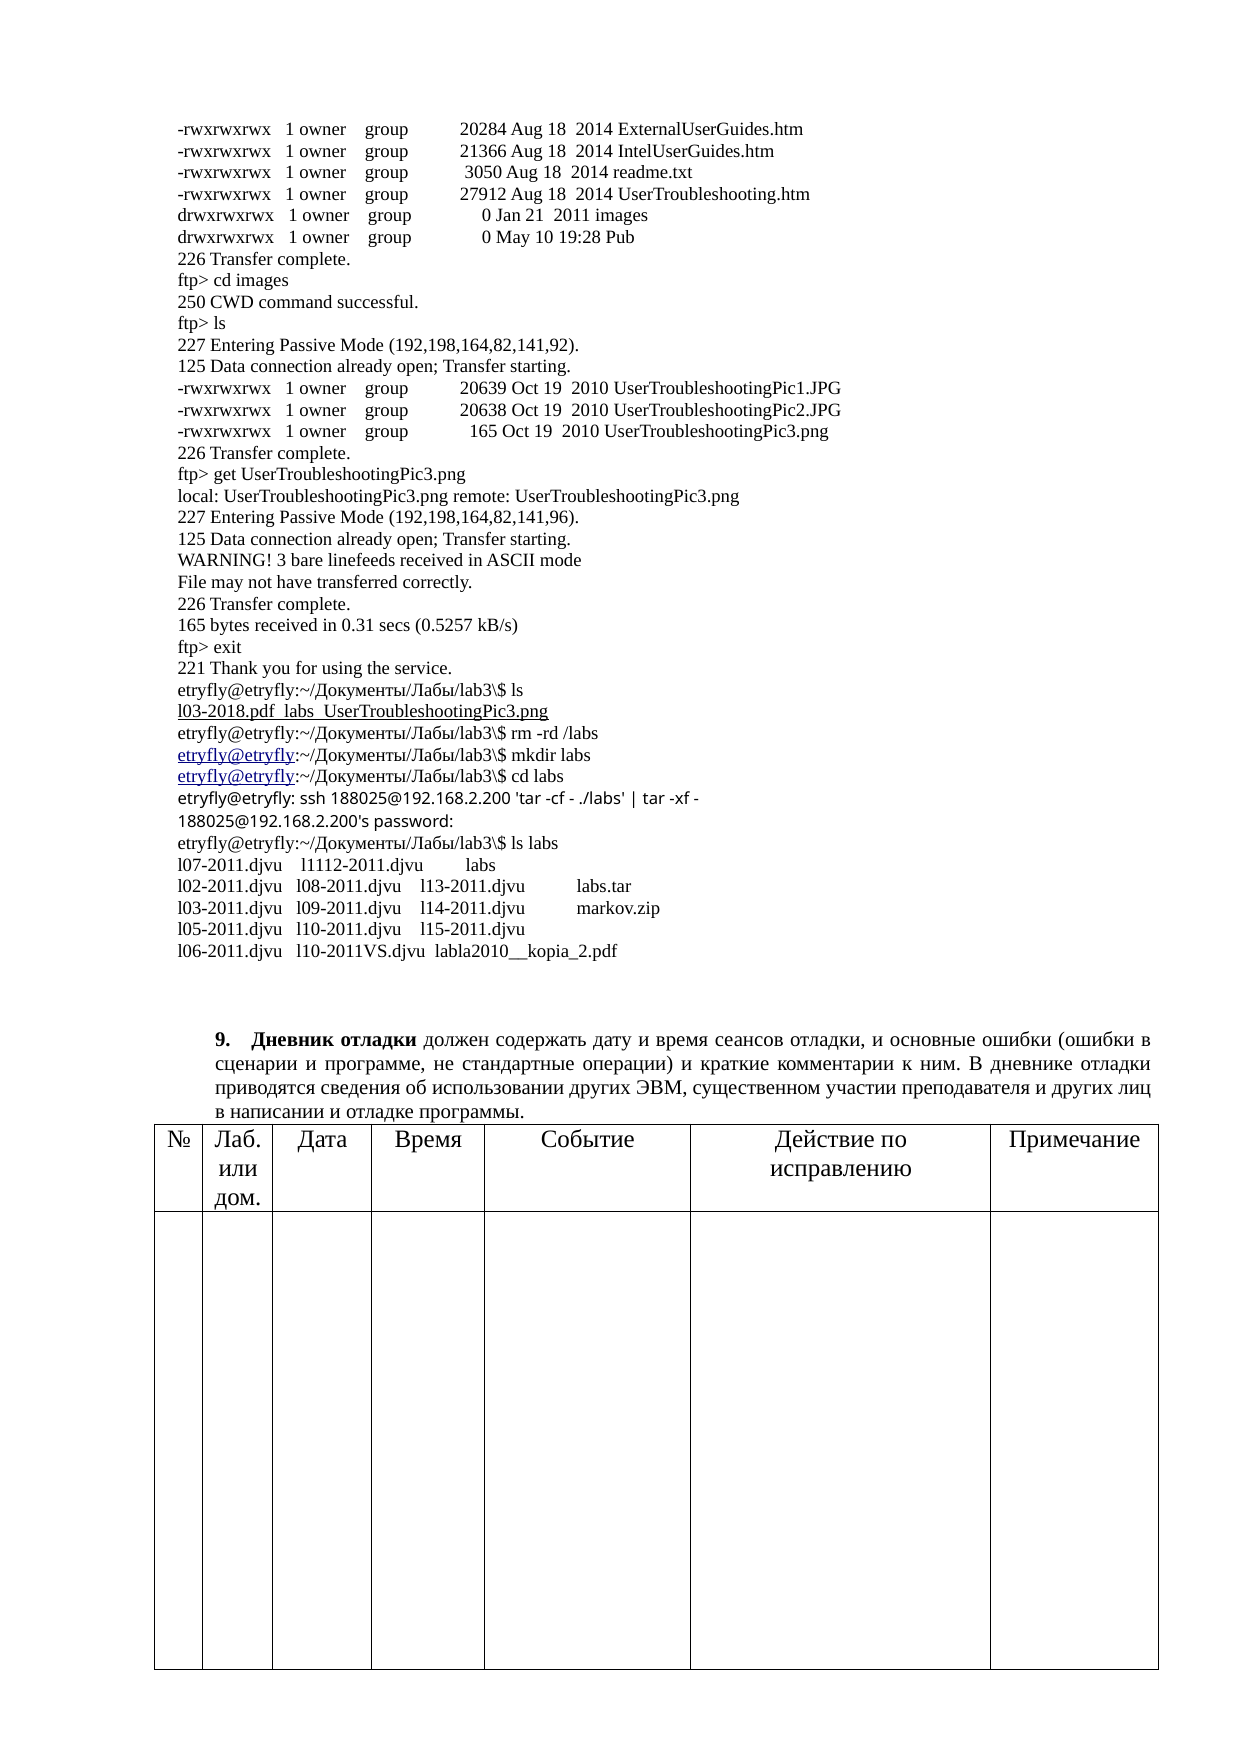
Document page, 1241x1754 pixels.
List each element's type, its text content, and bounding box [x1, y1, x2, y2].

table_cell [991, 1212, 1158, 1669]
table_header Время [372, 1125, 484, 1211]
text local: UserTroubleshootingPic3.png remote: UserTroubleshootingPic3.png [177, 485, 1152, 506]
text -rwxrwxrwx 1 owner group 165 Oct 19 2010 UserTroubleshootingPic3.png [177, 420, 1152, 442]
table_cell [485, 1212, 690, 1669]
text l05-2011.djvu l10-2011.djvu l15-2011.djvu [177, 918, 1152, 940]
text l03-2011.djvu l09-2011.djvu l14-2011.djvu markov.zip [177, 897, 1152, 918]
text WARNING! 3 bare linefeeds received in ASCII mode [177, 549, 1152, 571]
text ftp> exit [177, 636, 1152, 657]
text -rwxrwxrwx 1 owner group 3050 Aug 18 2014 readme.txt [177, 161, 1152, 183]
text etryfly@etryfly:~/Документы/Лабы/lab3\$ cd labs [177, 765, 1152, 787]
text etryfly@etryfly:~/Документы/Лабы/lab3\$ ls labs [177, 832, 1152, 853]
text etryfly@etryfly: ssh 188025@192.168.2.200 'tar -cf - ./labs' | tar -xf - [177, 787, 1152, 809]
text 188025@192.168.2.200's password: [177, 809, 1152, 832]
text l07-2011.djvu l1112-2011.djvu labs [177, 853, 1152, 875]
text 227 Entering Passive Mode (192,198,164,82,141,92). [177, 334, 1152, 355]
text 221 Thank you for using the service. [177, 657, 1152, 679]
text etryfly@etryfly:~/Документы/Лабы/lab3\$ rm -rd /labs [177, 722, 1152, 743]
text 125 Data connection already open; Transfer starting. [177, 528, 1152, 549]
text -rwxrwxrwx 1 owner group 20284 Aug 18 2014 ExternalUserGuides.htm [177, 118, 1152, 140]
text drwxrwxrwx 1 owner group 0 May 10 19:28 Pub [177, 226, 1152, 247]
table_header Примечание [991, 1125, 1158, 1211]
text 227 Entering Passive Mode (192,198,164,82,141,96). [177, 506, 1152, 528]
table_header Событие [485, 1125, 690, 1211]
text etryfly@etryfly:~/Документы/Лабы/lab3\$ mkdir labs [177, 743, 1152, 765]
text -rwxrwxrwx 1 owner group 20639 Oct 19 2010 UserTroubleshootingPic1.JPG [177, 377, 1152, 398]
text drwxrwxrwx 1 owner group 0 Jan 21 2011 images [177, 204, 1152, 226]
text etryfly@etryfly:~/Документы/Лабы/lab3\$ ls [177, 679, 1152, 700]
text 226 Transfer complete. [177, 442, 1152, 463]
text -rwxrwxrwx 1 owner group 21366 Aug 18 2014 IntelUserGuides.htm [177, 140, 1152, 161]
text ftp> ls [177, 312, 1152, 334]
table_header № [155, 1125, 202, 1211]
table_header Действие по исправлению [691, 1125, 990, 1211]
text File may not have transferred correctly. [177, 571, 1152, 592]
text 125 Data connection already open; Transfer starting. [177, 355, 1152, 377]
table_header Лаб. или дом. [203, 1125, 272, 1211]
table_header Дата [273, 1125, 371, 1211]
text -rwxrwxrwx 1 owner group 27912 Aug 18 2014 UserTroubleshooting.htm [177, 183, 1152, 204]
table_cell [372, 1212, 484, 1669]
text l03-2018.pdf labs UserTroubleshootingPic3.png [177, 700, 1152, 722]
text l06-2011.djvu l10-2011VS.djvu labla2010__kopia_2.pdf [177, 940, 1152, 961]
text ftp> cd images [177, 269, 1152, 291]
table_cell [155, 1212, 202, 1669]
list Дневник отладки должен содержать дату и время сеансов отладки, и основные ошибки (ошибки в сценарии и программе, не стандартные операции) и краткие комментарии к ним. В дневнике отладки приводятся сведения об использовании других ЭВМ, существенном участии преподавателя и других лиц в написании и отладке программы. [215, 1027, 1152, 1123]
text 226 Transfer complete. [177, 247, 1152, 269]
text -rwxrwxrwx 1 owner group 20638 Oct 19 2010 UserTroubleshootingPic2.JPG [177, 398, 1152, 420]
table_cell [691, 1212, 990, 1669]
table_cell [203, 1212, 272, 1669]
text 250 CWD command successful. [177, 291, 1152, 312]
text ftp> get UserTroubleshootingPic3.png [177, 463, 1152, 485]
table_cell [273, 1212, 371, 1669]
text 226 Transfer complete. [177, 592, 1152, 614]
text l02-2011.djvu l08-2011.djvu l13-2011.djvu labs.tar [177, 875, 1152, 897]
text 165 bytes received in 0.31 secs (0.5257 kB/s) [177, 614, 1152, 636]
